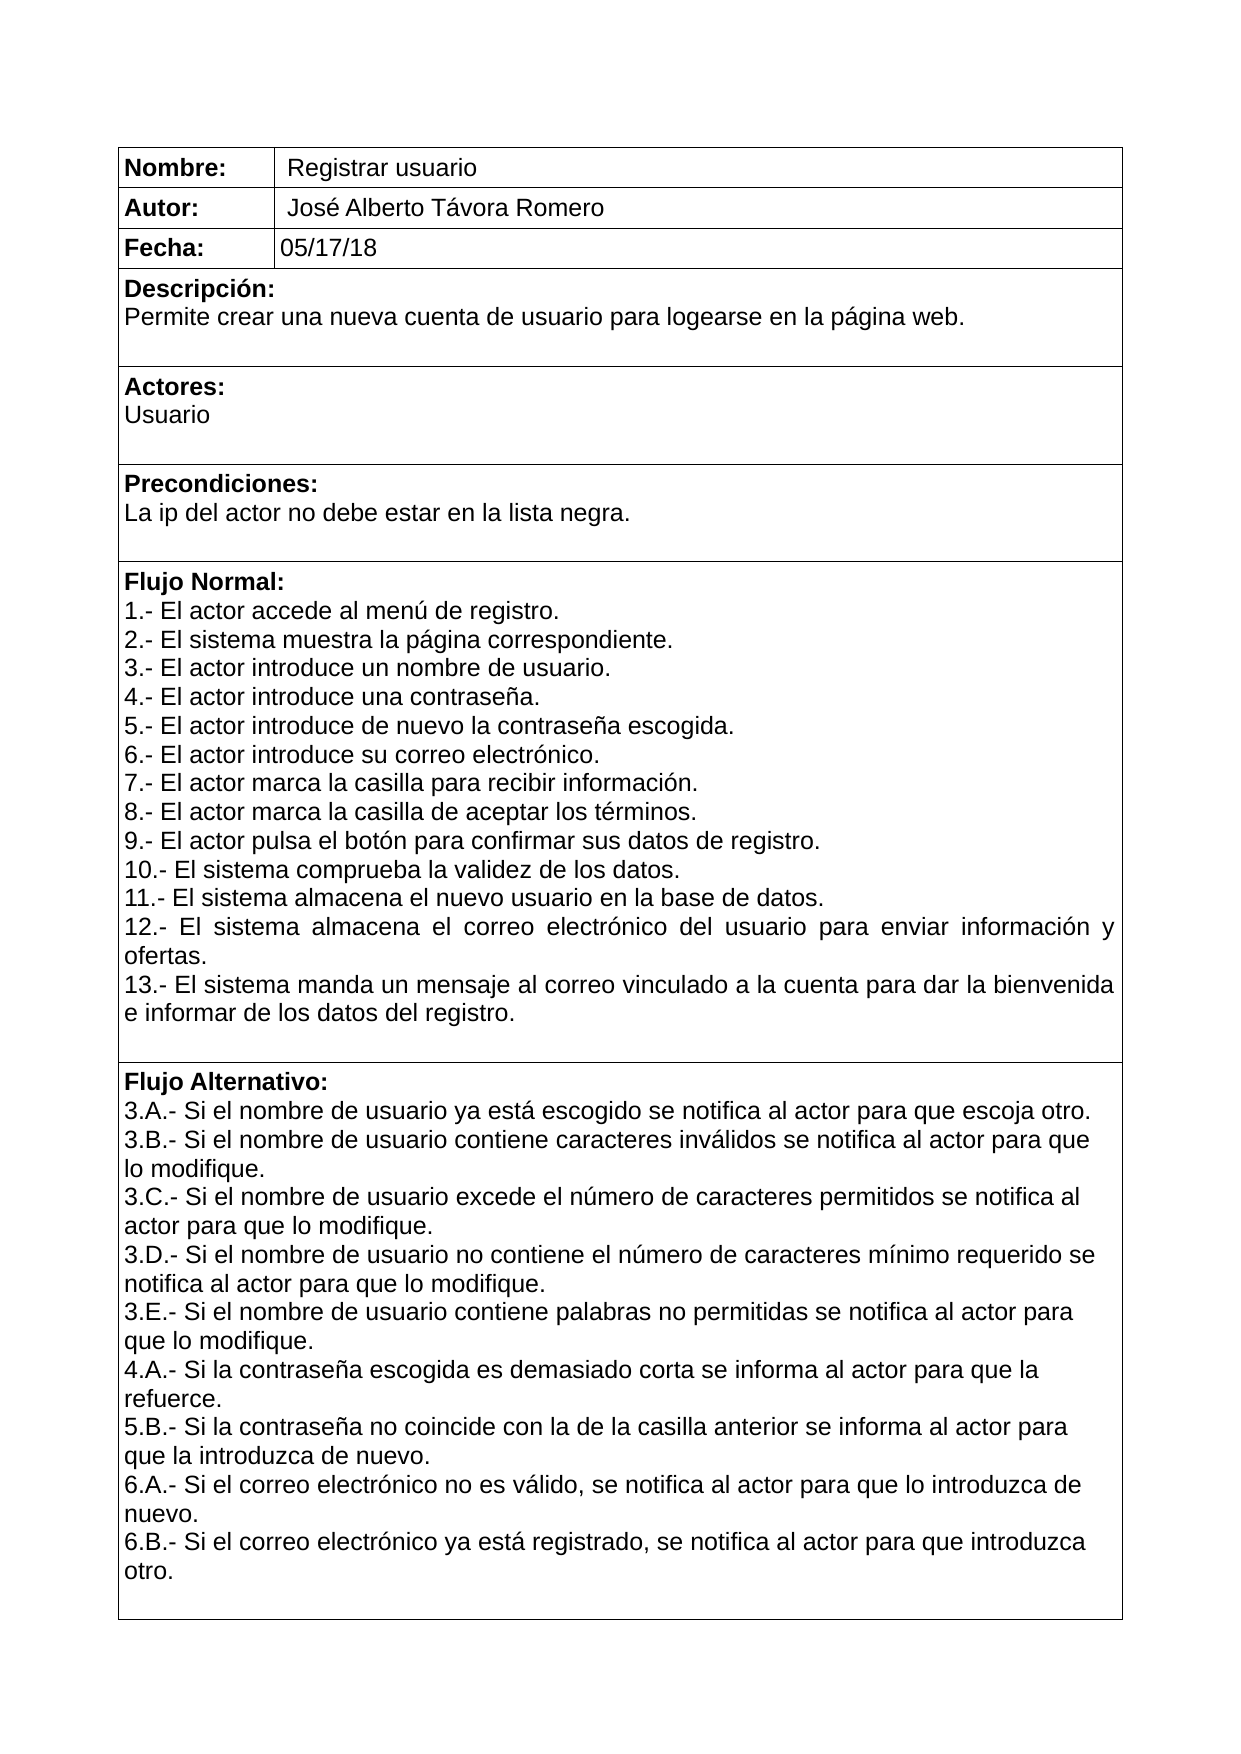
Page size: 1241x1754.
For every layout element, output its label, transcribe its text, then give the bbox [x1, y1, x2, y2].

table_cell Autor: [119, 188, 274, 227]
table_cell Fecha: [119, 229, 274, 268]
table_header Nombre: [119, 148, 274, 187]
table_cell Flujo Alternativo: 3.A.- Si el nombre de usuario ya está escogido se notifica al actor para que escoja otro. 3.B.- Si el nombre de usuario contiene caracteres inválidos se notifica al actor para que lo modifique. 3.C.- Si el nombre de usuario excede el número de caracteres permitidos se notifica al actor para que lo modifique. 3.D.- Si el nombre de usuario no contiene el número de caracteres mínimo requerido se notifica al actor para que lo modifique. 3.E.- Si el nombre de usuario contiene palabras no permitidas se notifica al actor para que lo modifique. 4.A.- Si la contraseña escogida es demasiado corta se informa al actor para que la refuerce. 5.B.- Si la contraseña no coincide con la de la casilla anterior se informa al actor para que la introduzca de nuevo. 6.A.- Si el correo electrónico no es válido, se notifica al actor para que lo introduzca de nuevo. 6.B.- Si el correo electrónico ya está registrado, se notifica al actor para que introduzca otro. [119, 1063, 1122, 1619]
table_header Registrar usuario [275, 148, 1122, 187]
table_cell Actores: Usuario [119, 367, 1122, 463]
table_cell 17/05/18 [275, 229, 1122, 268]
table_cell Flujo Normal: 1.- El actor accede al menú de registro. 2.- El sistema muestra la página correspondiente. 3.- El actor introduce un nombre de usuario. 4.- El actor introduce una contraseña. 5.- El actor introduce de nuevo la contraseña escogida. 6.- El actor introduce su correo electrónico. 7.- El actor marca la casilla para recibir información. 8.- El actor marca la casilla de aceptar los términos. 9.- El actor pulsa el botón para confirmar sus datos de registro. 10.- El sistema comprueba la validez de los datos. 11.- El sistema almacena el nuevo usuario en la base de datos. 12.- El sistema almacena el correo electrónico del usuario para enviar información y ofertas. 13.- El sistema manda un mensaje al correo vinculado a la cuenta para dar la bienvenida e informar de los datos del registro. [119, 562, 1122, 1062]
table_cell Descripción: Permite crear una nueva cuenta de usuario para logearse en la página web. [119, 269, 1122, 366]
table_cell Precondiciones: La ip del actor no debe estar en la lista negra. [119, 465, 1122, 561]
table_cell José Alberto Távora Romero [275, 188, 1122, 227]
